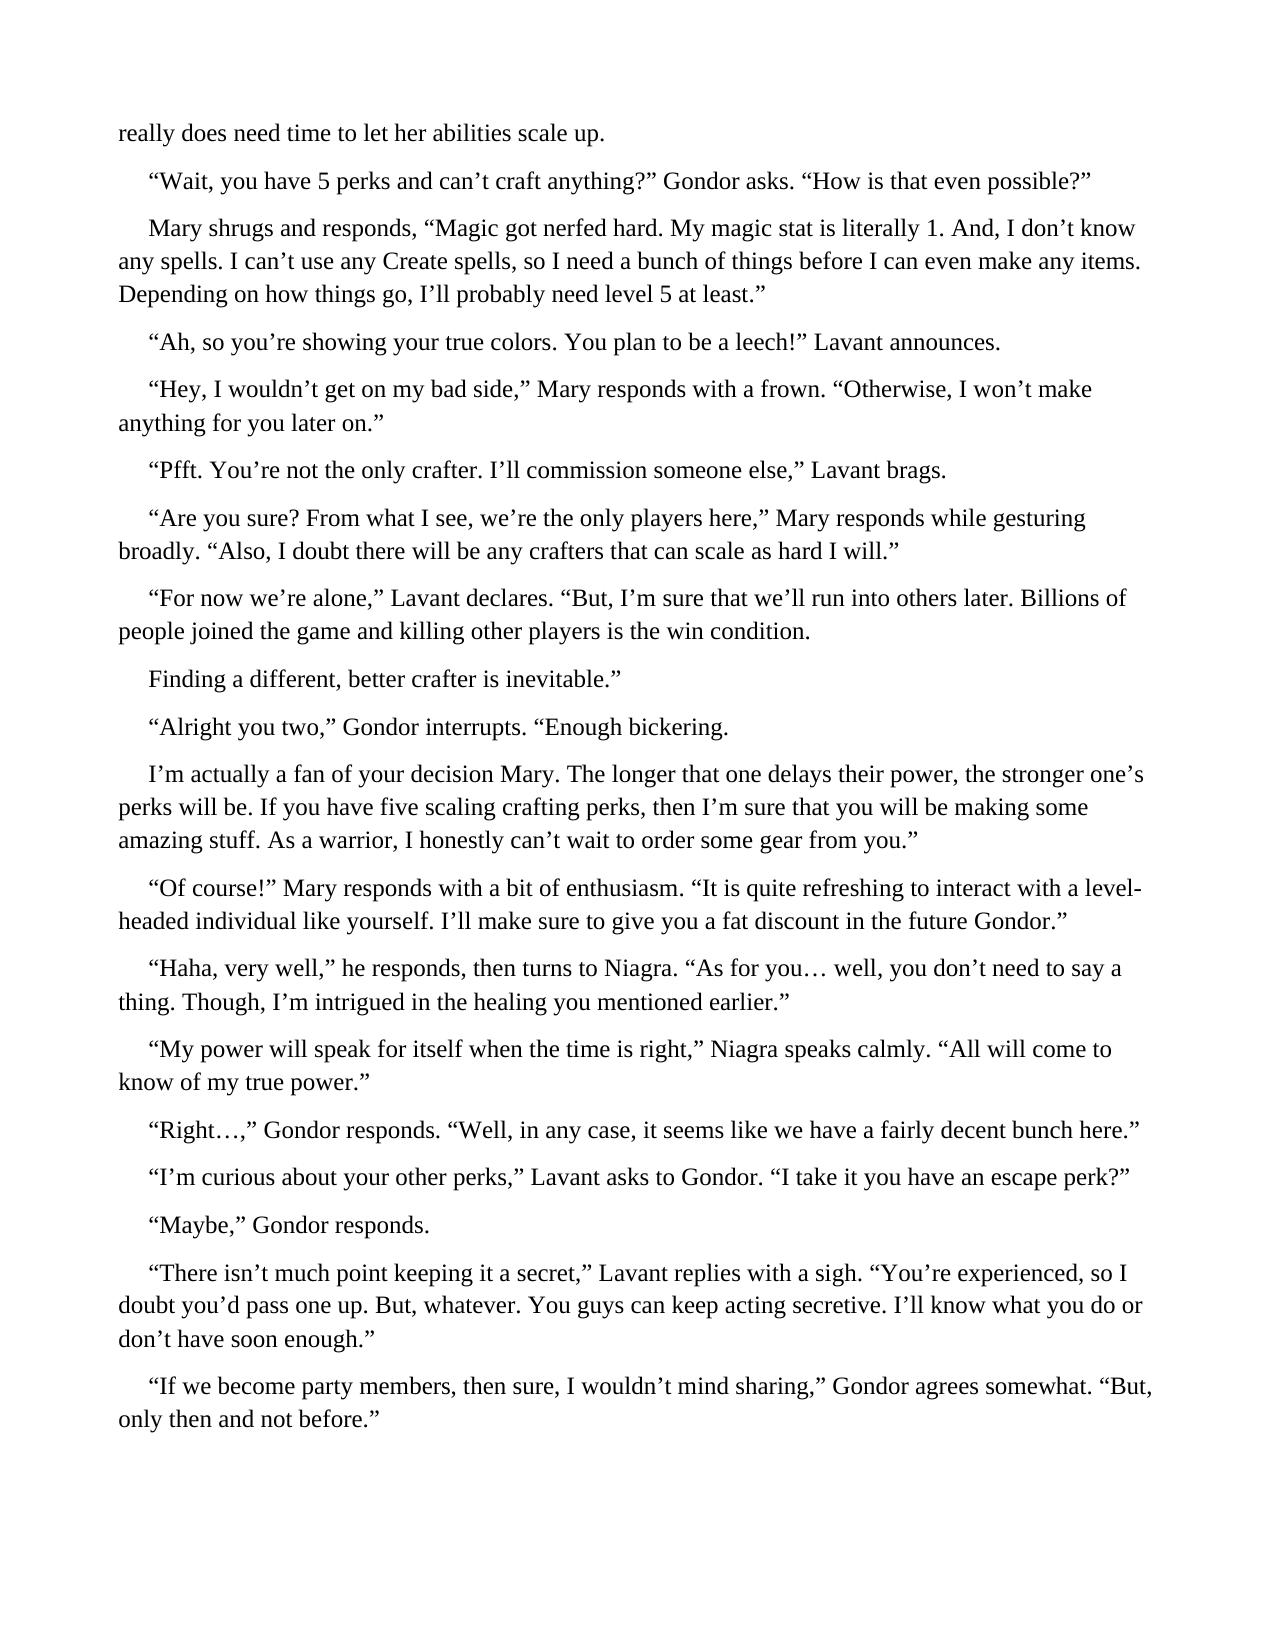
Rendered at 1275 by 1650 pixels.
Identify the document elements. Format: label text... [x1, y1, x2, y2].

text “Hey, I wouldn’t get on my bad side,” Mary responds with a frown. “Otherwise, I won’t make anything for you later on.” [118, 374, 1157, 436]
text “There isn’t much point keeping it a secret,” Lavant replies with a sigh. “You’re experienced, so I doubt you’d pass one up. But, whatever. You guys can keep acting secretive. I’ll know what you do or don’t have soon enough.” [118, 1258, 1157, 1352]
text “If we become party members, then sure, I wouldn’t mind sharing,” Gondor agrees somewhat. “But, only then and not before.” [118, 1371, 1157, 1433]
text “My power will speak for itself when the time is right,” Niagra speaks calmly. “All will come to know of my true power.” [118, 1034, 1157, 1096]
text “Haha, very well,” he responds, then turns to Niagra. “As for you… well, you don’t need to say a thing. Though, I’m intrigued in the healing you mentioned earlier.” [118, 953, 1157, 1015]
text “Wait, you have 5 perks and can’t craft anything?” Gondor asks. “How is that even possible?” [118, 166, 1157, 194]
text “Ah, so you’re showing your true colors. You plan to be a leech!” Lavant announces. [118, 327, 1157, 356]
text “For now we’re alone,” Lavant declares. “But, I’m sure that we’ll run into others later. Billions of people joined the game and killing other players is the win condition. [118, 583, 1157, 645]
text “I’m curious about your other perks,” Lavant asks to Gondor. “I take it you have an escape perk?” [118, 1162, 1157, 1191]
text “Maybe,” Gondor responds. [118, 1210, 1157, 1239]
text “Pfft. You’re not the only crafter. I’ll commission someone else,” Lavant brags. [118, 455, 1157, 484]
text “Are you sure? From what I see, we’re the only players here,” Mary responds while gesturing broadly. “Also, I doubt there will be any crafters that can scale as hard I will.” [118, 503, 1157, 564]
text “Alright you two,” Gondor interrupts. “Enough bickering. [118, 712, 1157, 740]
text I’m actually a fan of your decision Mary. The longer that one delays their power, the stronger one’s perks will be. If you have five scaling crafting perks, then I’m sure that you will be making some amazing stuff. As a warrior, I honestly can’t wait to order some gear from you.” [118, 759, 1157, 854]
text really does need time to let her abilities scale up. [118, 118, 1157, 147]
text Finding a different, better crafter is inevitable.” [118, 664, 1157, 693]
text “Right…,” Gondor responds. “Well, in any case, it seems like we have a fairly decent bunch here.” [118, 1115, 1157, 1143]
text “Of course!” Mary responds with a bit of enthusiasm. “It is quite refreshing to interact with a level-headed individual like yourself. I’ll make sure to give you a fat discount in the future Gondor.” [118, 873, 1157, 935]
text Mary shrugs and responds, “Magic got nerfed hard. My magic stat is literally 1. And, I don’t know any spells. I can’t use any Create spells, so I need a bunch of things before I can even make any items. Depending on how things go, I’ll probably need level 5 at least.” [118, 213, 1157, 308]
